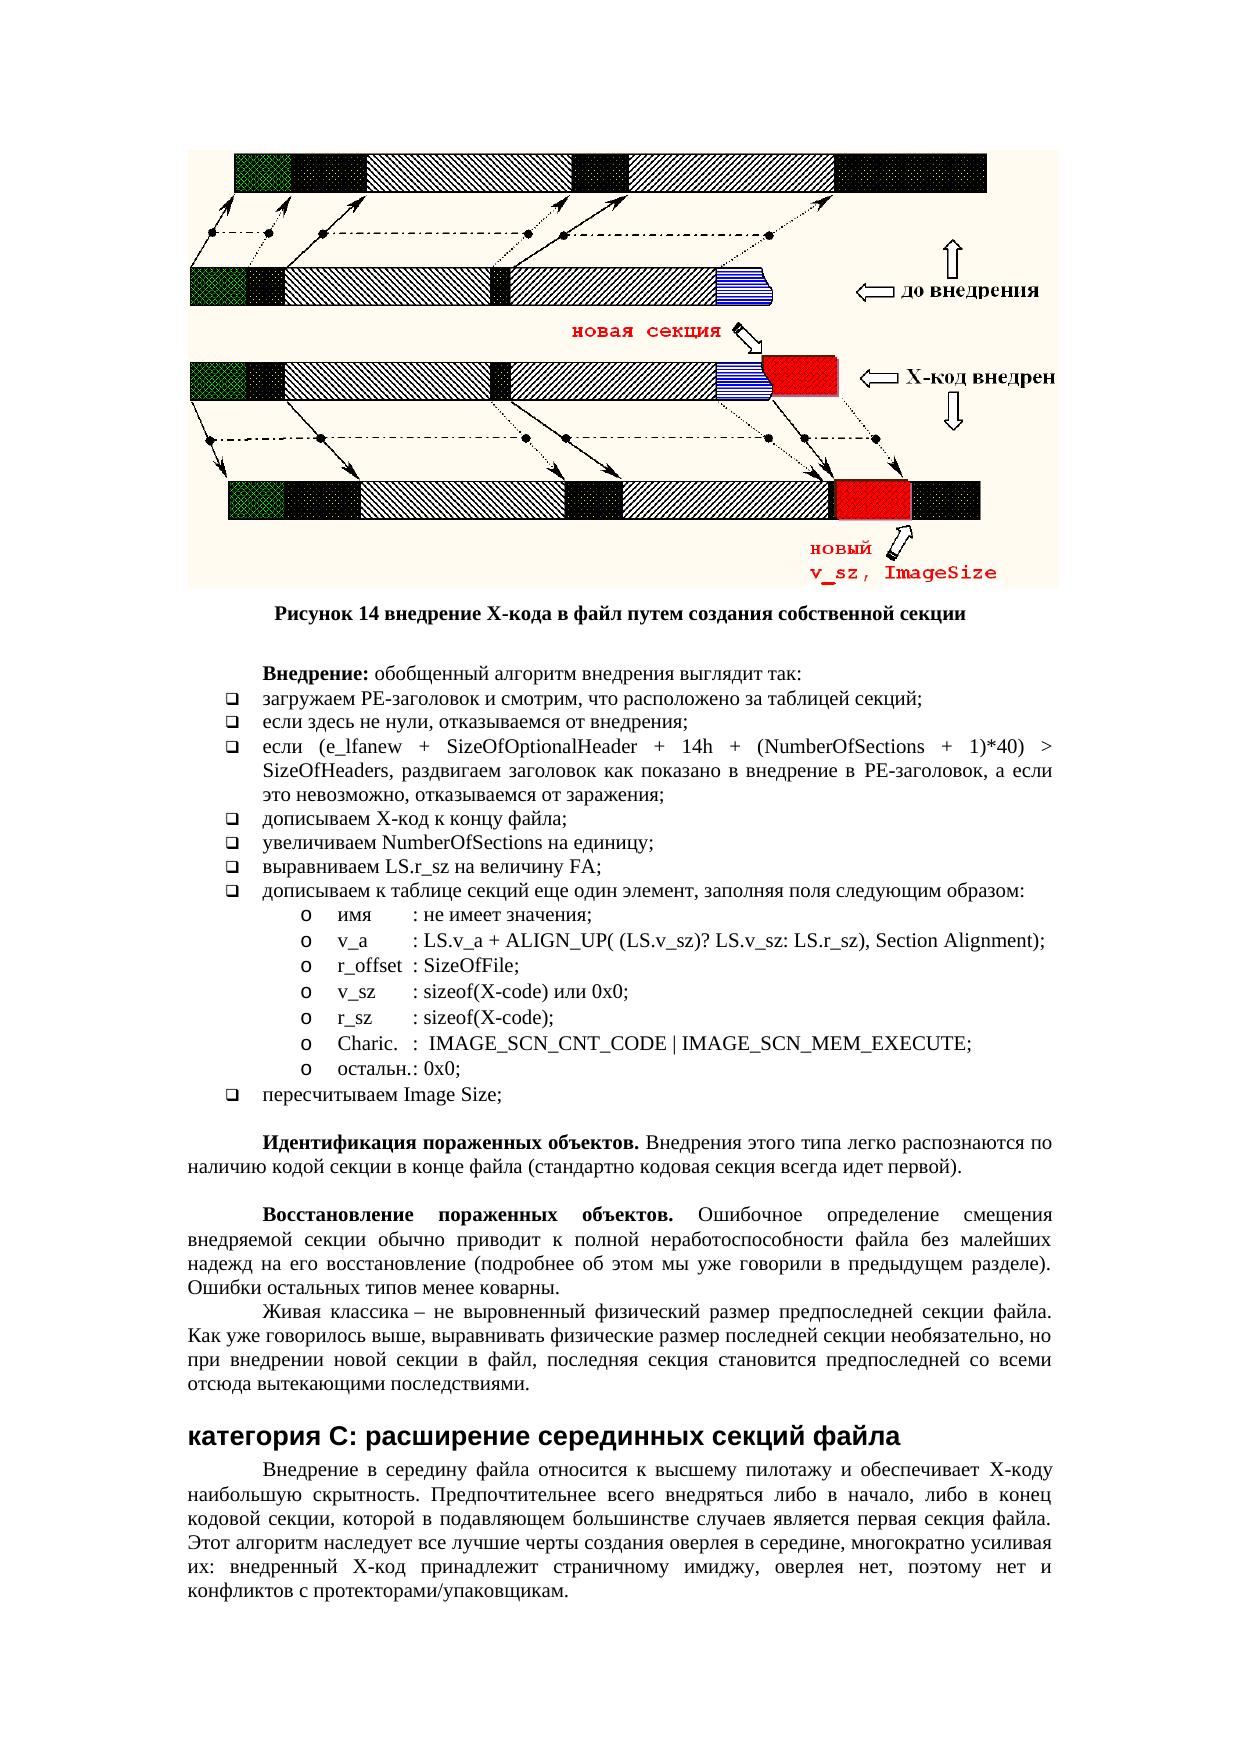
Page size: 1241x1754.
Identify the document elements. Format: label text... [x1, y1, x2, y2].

picture [187, 150, 1060, 589]
list дописываем к таблице секций еще один элемент, заполняя поля следующим образом: [225, 878, 1053, 902]
subtitle категория C: расширение серединных секций файла [187, 1420, 1053, 1451]
text Внедрение в середину файла относится к высшему пилотажу и обеспечивает X-коду наибольшую скрытность. Предпочтительнее всего внедряться либо в начало, либо в конец кодовой секции, которой в подавляющем большинстве случаев является первая секция файла. Этот алгоритм наследует все лучшие черты создания оверлея в середине, многократно усиливая их: внедренный X-код принадлежит страничному имиджу, оверлея нет, поэтому нет и конфликтов с протекторами/упаковщикам. [187, 1457, 1053, 1602]
list r_sz : sizeof(X-code); [300, 1005, 1053, 1031]
list r_offset : SizeOfFile; [300, 953, 1053, 979]
text Живая классика – не выровненный физический размер предпоследней секции файла. Как уже говорилось выше, выравнивать физические размер последней секции необязательно, но при внедрении новой секции в файл, последняя секция становится предпоследней со всеми отсюда вытекающими последствиями. [187, 1299, 1053, 1395]
text Внедрение: обобщенный алгоритм внедрения выглядит так: [262, 661, 1053, 685]
list остальн. : 0x0; [300, 1056, 1053, 1082]
list если (e_lfanew + SizeOfOptionalHeader + 14h + (NumberOfSections + 1)*40) > SizeOfHeaders, раздвигаем заголовок как показано в внедрение в PE-заголовок, а если это невозможно, отказываемся от заражения; [225, 733, 1053, 806]
list если здесь не нули, отказываемся от внедрения; [225, 709, 1053, 733]
list выравниваем LS.r_sz на величину FA; [225, 854, 1053, 878]
list v_sz : sizeof(X-code) или 0x0; [300, 979, 1053, 1005]
text Идентификация пораженных объектов. Внедрения этого типа легко распознаются по наличию кодой секции в конце файла (стандартно кодовая секция всегда идет первой). [187, 1130, 1053, 1178]
list увеличиваем NumberOfSections на единицу; [225, 830, 1053, 854]
list Charic. : IMAGE_SCN_CNT_CODE | IMAGE_SCN_MEM_EXECUTE; [300, 1031, 1053, 1056]
list дописываем X-код к концу файла; [225, 806, 1053, 830]
list загружаем PE-заголовок и смотрим, что расположено за таблицей секций; [225, 685, 1053, 709]
list v_a : LS.v_a + ALIGN_UP( (LS.v_sz)? LS.v_sz: LS.r_sz), Section Alignment); [300, 928, 1053, 953]
list имя : не имеет значения; [300, 902, 1053, 928]
text Восстановление пораженных объектов. Ошибочное определение смещения внедряемой секции обычно приводит к полной неработоспособности файла без малейших надежд на его восстановление (подробнее об этом мы уже говорили в предыдущем разделе). Ошибки остальных типов менее коварны. [187, 1202, 1053, 1299]
list пересчитываем Image Size; [225, 1082, 1053, 1106]
text Рисунок 14 внедрение X-кода в файл путем создания собственной секции [187, 601, 1053, 625]
